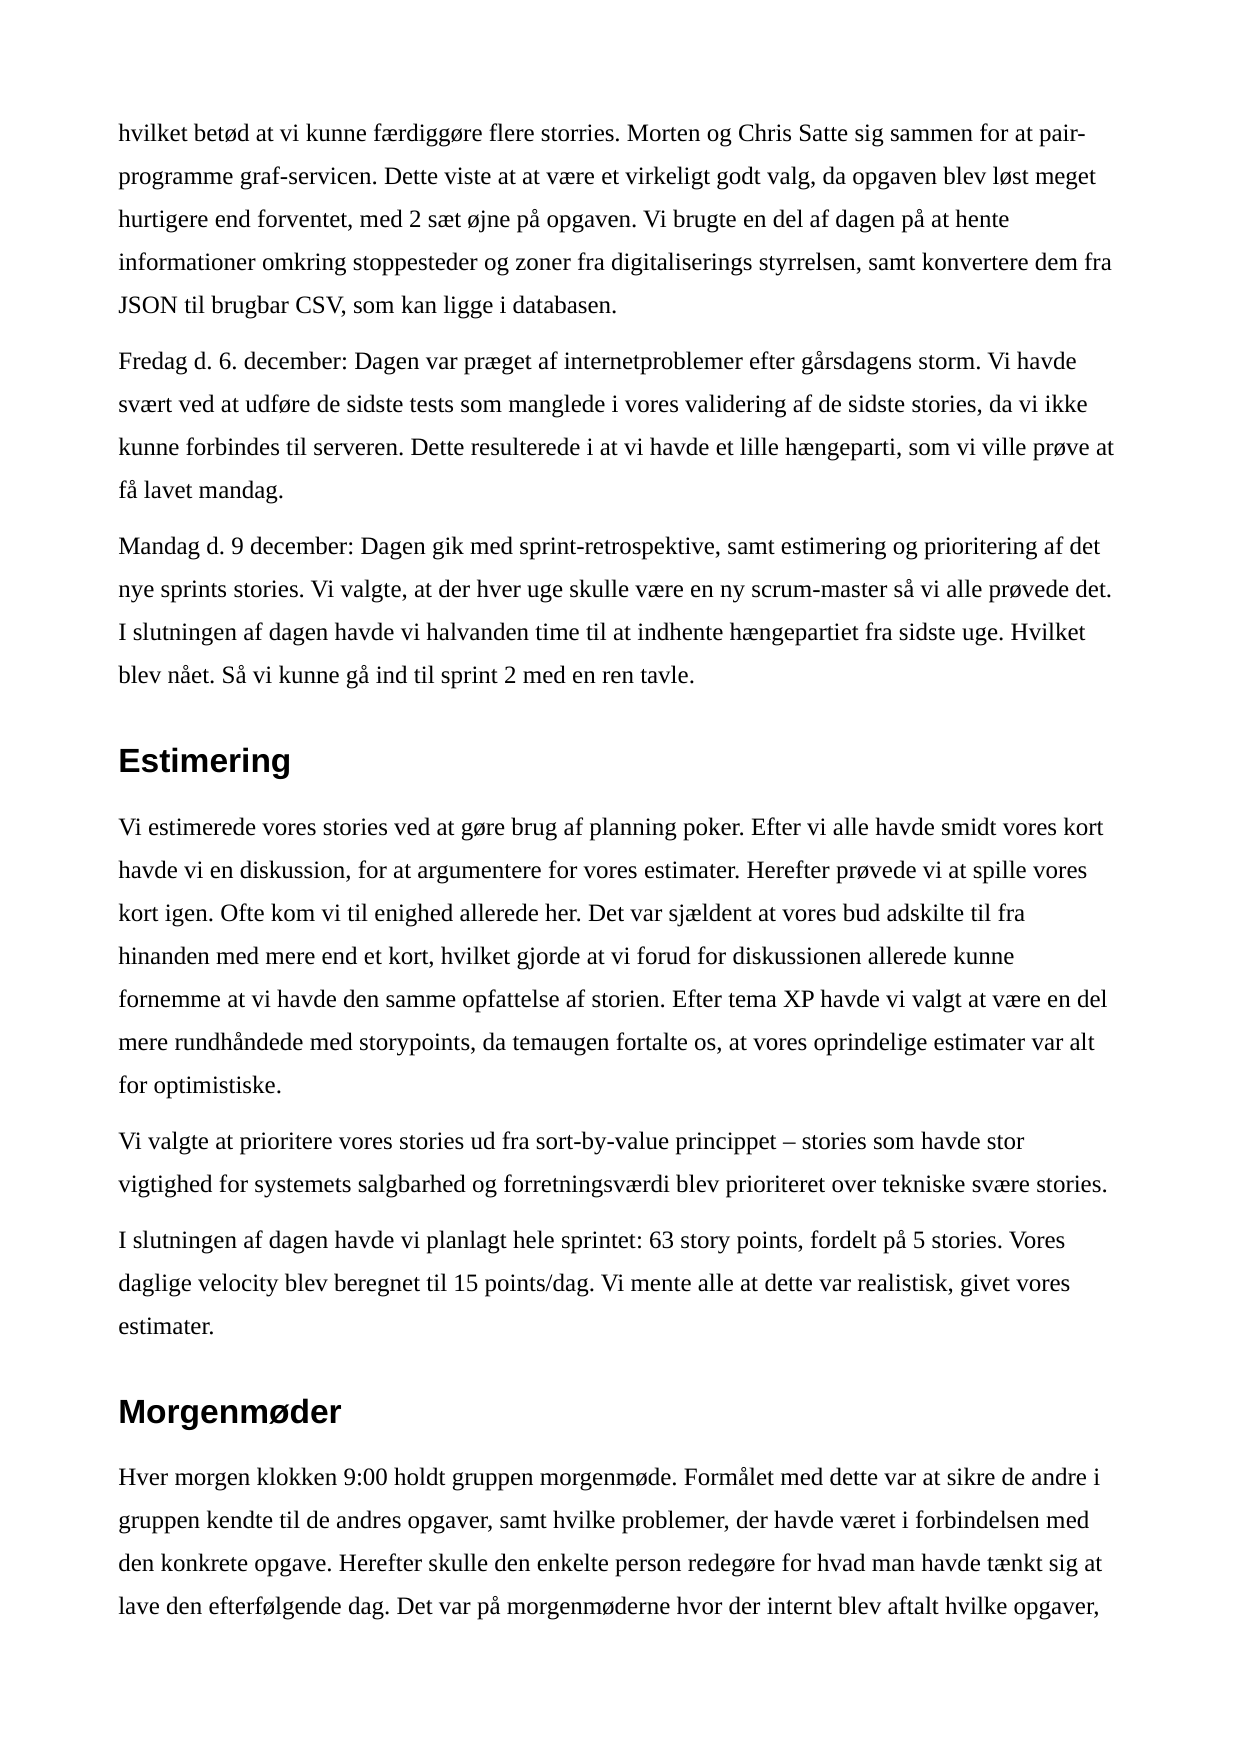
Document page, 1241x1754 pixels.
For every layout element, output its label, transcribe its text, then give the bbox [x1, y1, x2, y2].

text Vi estimerede vores stories ved at gøre brug af planning poker. Efter vi alle havde smidt vores kort havde vi en diskussion, for at argumentere for vores estimater. Herefter prøvede vi at spille vores kort igen. Ofte kom vi til enighed allerede her. Det var sjældent at vores bud adskilte til fra hinanden med mere end et kort, hvilket gjorde at vi forud for diskussionen allerede kunne fornemme at vi havde den samme opfattelse af storien. Efter tema XP havde vi valgt at være en del mere rundhåndede med storypoints, da temaugen fortalte os, at vores oprindelige estimater var alt for optimistiske. [118, 812, 1122, 1099]
text I slutningen af dagen havde vi planlagt hele sprintet: 63 story points, fordelt på 5 stories. Vores daglige velocity blev beregnet til 15 points/dag. Vi mente alle at dette var realistisk, givet vores estimater. [118, 1225, 1122, 1340]
text Hver morgen klokken 9:00 holdt gruppen morgenmøde. Formålet med dette var at sikre de andre i gruppen kendte til de andres opgaver, samt hvilke problemer, der havde været i forbindelsen med den konkrete opgave. Herefter skulle den enkelte person redegøre for hvad man havde tænkt sig at lave den efterfølgende dag. Det var på morgenmøderne hvor der internt blev aftalt hvilke opgaver, [118, 1462, 1122, 1620]
text Fredag d. 6. december: Dagen var præget af internetproblemer efter gårsdagens storm. Vi havde svært ved at udføre de sidste tests som manglede i vores validering af de sidste stories, da vi ikke kunne forbindes til serveren. Dette resulterede i at vi havde et lille hængeparti, som vi ville prøve at få lavet mandag. [118, 346, 1122, 504]
subtitle Estimering [118, 741, 1122, 780]
text Vi valgte at prioritere vores stories ud fra sort-by-value princippet – stories som havde stor vigtighed for systemets salgbarhed og forretningsværdi blev prioriteret over tekniske svære stories. [118, 1126, 1122, 1198]
text hvilket betød at vi kunne færdiggøre flere storries. Morten og Chris Satte sig sammen for at pair-programme graf-servicen. Dette viste at at være et virkeligt godt valg, da opgaven blev løst meget hurtigere end forventet, med 2 sæt øjne på opgaven. Vi brugte en del af dagen på at hente informationer omkring stoppesteder og zoner fra digitaliserings styrrelsen, samt konvertere dem fra JSON til brugbar CSV, som kan ligge i databasen. [118, 118, 1122, 319]
subtitle Morgenmøder [118, 1392, 1122, 1430]
text Mandag d. 9 december: Dagen gik med sprint-retrospektive, samt estimering og prioritering af det nye sprints stories. Vi valgte, at der hver uge skulle være en ny scrum-master så vi alle prøvede det. I slutningen af dagen havde vi halvanden time til at indhente hængepartiet fra sidste uge. Hvilket blev nået. Så vi kunne gå ind til sprint 2 med en ren tavle. [118, 531, 1122, 689]
